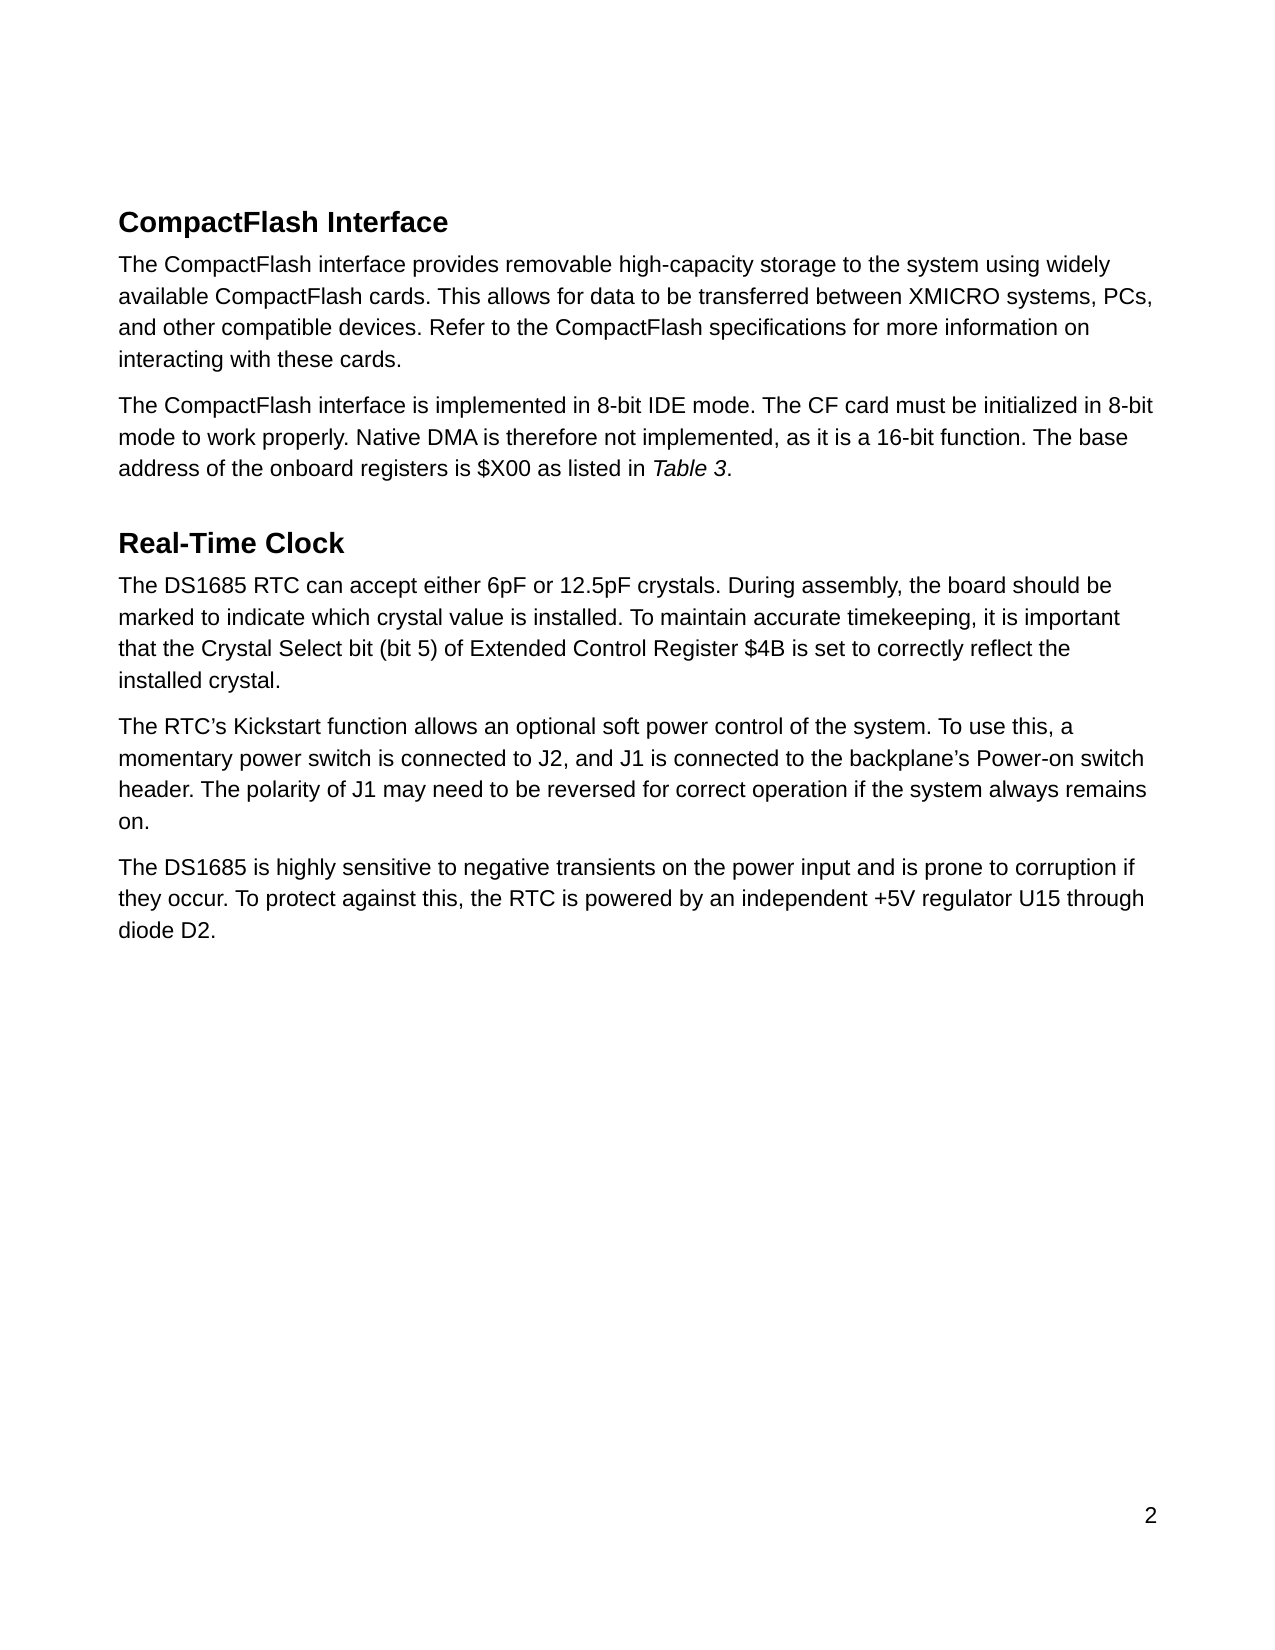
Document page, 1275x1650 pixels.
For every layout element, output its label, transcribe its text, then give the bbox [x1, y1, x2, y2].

text The RTC’s Kickstart function allows an optional soft power control of the system. To use this, a momentary power switch is connected to J2, and J1 is connected to the backplane’s Power-on switch header. The polarity of J1 may need to be reversed for correct operation if the system always remains on. [118, 713, 1157, 834]
text The DS1685 RTC can accept either 6pF or 12.5pF crystals. During assembly, the board should be marked to indicate which crystal value is installed. To maintain accurate timekeeping, it is important that the Crystal Select bit (bit 5) of Extended Control Register $4B is set to correctly reflect the installed crystal. [118, 572, 1157, 693]
text The DS1685 is highly sensitive to negative transients on the power input and is prone to corruption if they occur. To protect against this, the RTC is powered by an independent +5V regulator U15 through diode D2. [118, 854, 1157, 943]
subtitle CompactFlash Interface [118, 205, 1157, 238]
subtitle Real-Time Clock [118, 526, 1157, 560]
text The CompactFlash interface provides removable high-capacity storage to the system using widely available CompactFlash cards. This allows for data to be transferred between XMICRO systems, PCs, and other compatible devices. Refer to the CompactFlash specifications for more information on interacting with these cards. [118, 251, 1157, 372]
text The CompactFlash interface is implemented in 8-bit IDE mode. The CF card must be initialized in 8-bit mode to work properly. Native DMA is therefore not implemented, as it is a 16-bit function. The base address of the onboard registers is $X00 as listed in Table 3. [118, 392, 1157, 481]
